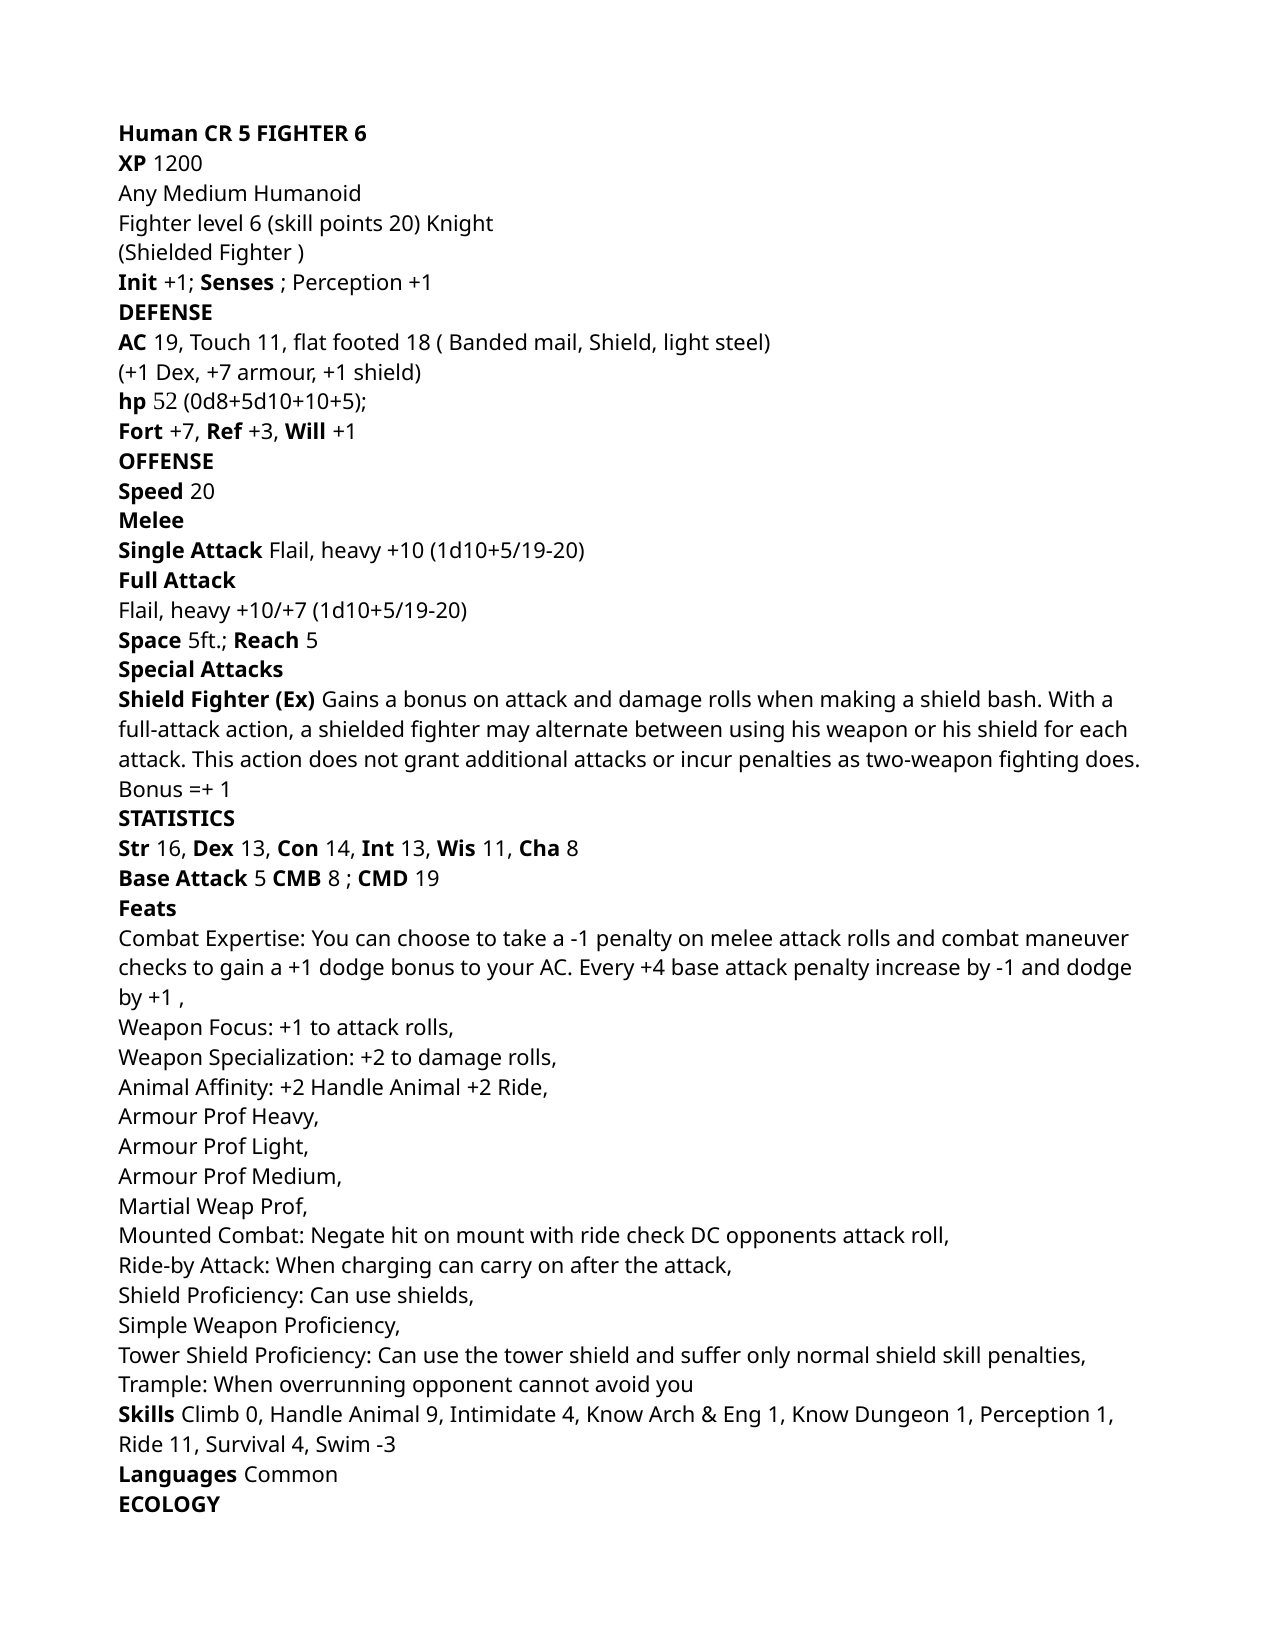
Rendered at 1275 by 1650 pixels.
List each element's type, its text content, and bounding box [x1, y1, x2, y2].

text ECOLOGY [118, 1488, 1157, 1518]
text AC 19, Touch 11, flat footed 18 ( Banded mail, Shield, light steel) (+1 Dex, +7 armour, +1 shield) hp 52 (0d8+5d10+10+5); Fort +7, Ref +3, Will +1 [118, 327, 1157, 446]
text DEFENSE [118, 297, 1157, 327]
text Speed 20 Melee Single Attack Flail, heavy +10 (1d10+5/19-20) Full Attack Flail, heavy +10/+7 (1d10+5/19-20) Space 5ft.; Reach 5 Special Attacks Shield Fighter (Ex) Gains a bonus on attack and damage rolls when making a shield bash. With a full-attack action, a shielded fighter may alternate between using his weapon or his shield for each attack. This action does not grant additional attacks or incur penalties as two-weapon fighting does. Bonus =+ 1 [118, 476, 1157, 803]
text Human CR 5 FIGHTER 6 XP 1200 Any Medium Humanoid Fighter level 6 (skill points 20) Knight (Shielded Fighter ) Init +1; Senses ; Perception +1 [118, 118, 1157, 297]
text Str 16, Dex 13, Con 14, Int 13, Wis 11, Cha 8 Base Attack 5 CMB 8 ; CMD 19 Feats Combat Expertise: You can choose to take a -1 penalty on melee attack rolls and combat maneuver checks to gain a +1 dodge bonus to your AC. Every +4 base attack penalty increase by -1 and dodge by +1 , Weapon Focus: +1 to attack rolls, Weapon Specialization: +2 to damage rolls, Animal Affinity: +2 Handle Animal +2 Ride, Armour Prof Heavy, Armour Prof Light, Armour Prof Medium, Martial Weap Prof, Mounted Combat: Negate hit on mount with ride check DC opponents attack roll, Ride-by Attack: When charging can carry on after the attack, Shield Proficiency: Can use shields, Simple Weapon Proficiency, Tower Shield Proficiency: Can use the tower shield and suffer only normal shield skill penalties, Trample: When overrunning opponent cannot avoid you Skills Climb 0, Handle Animal 9, Intimidate 4, Know Arch & Eng 1, Know Dungeon 1, Perception 1, Ride 11, Survival 4, Swim -3 Languages Common [118, 833, 1157, 1488]
text OFFENSE [118, 446, 1157, 476]
text STATISTICS [118, 803, 1157, 833]
